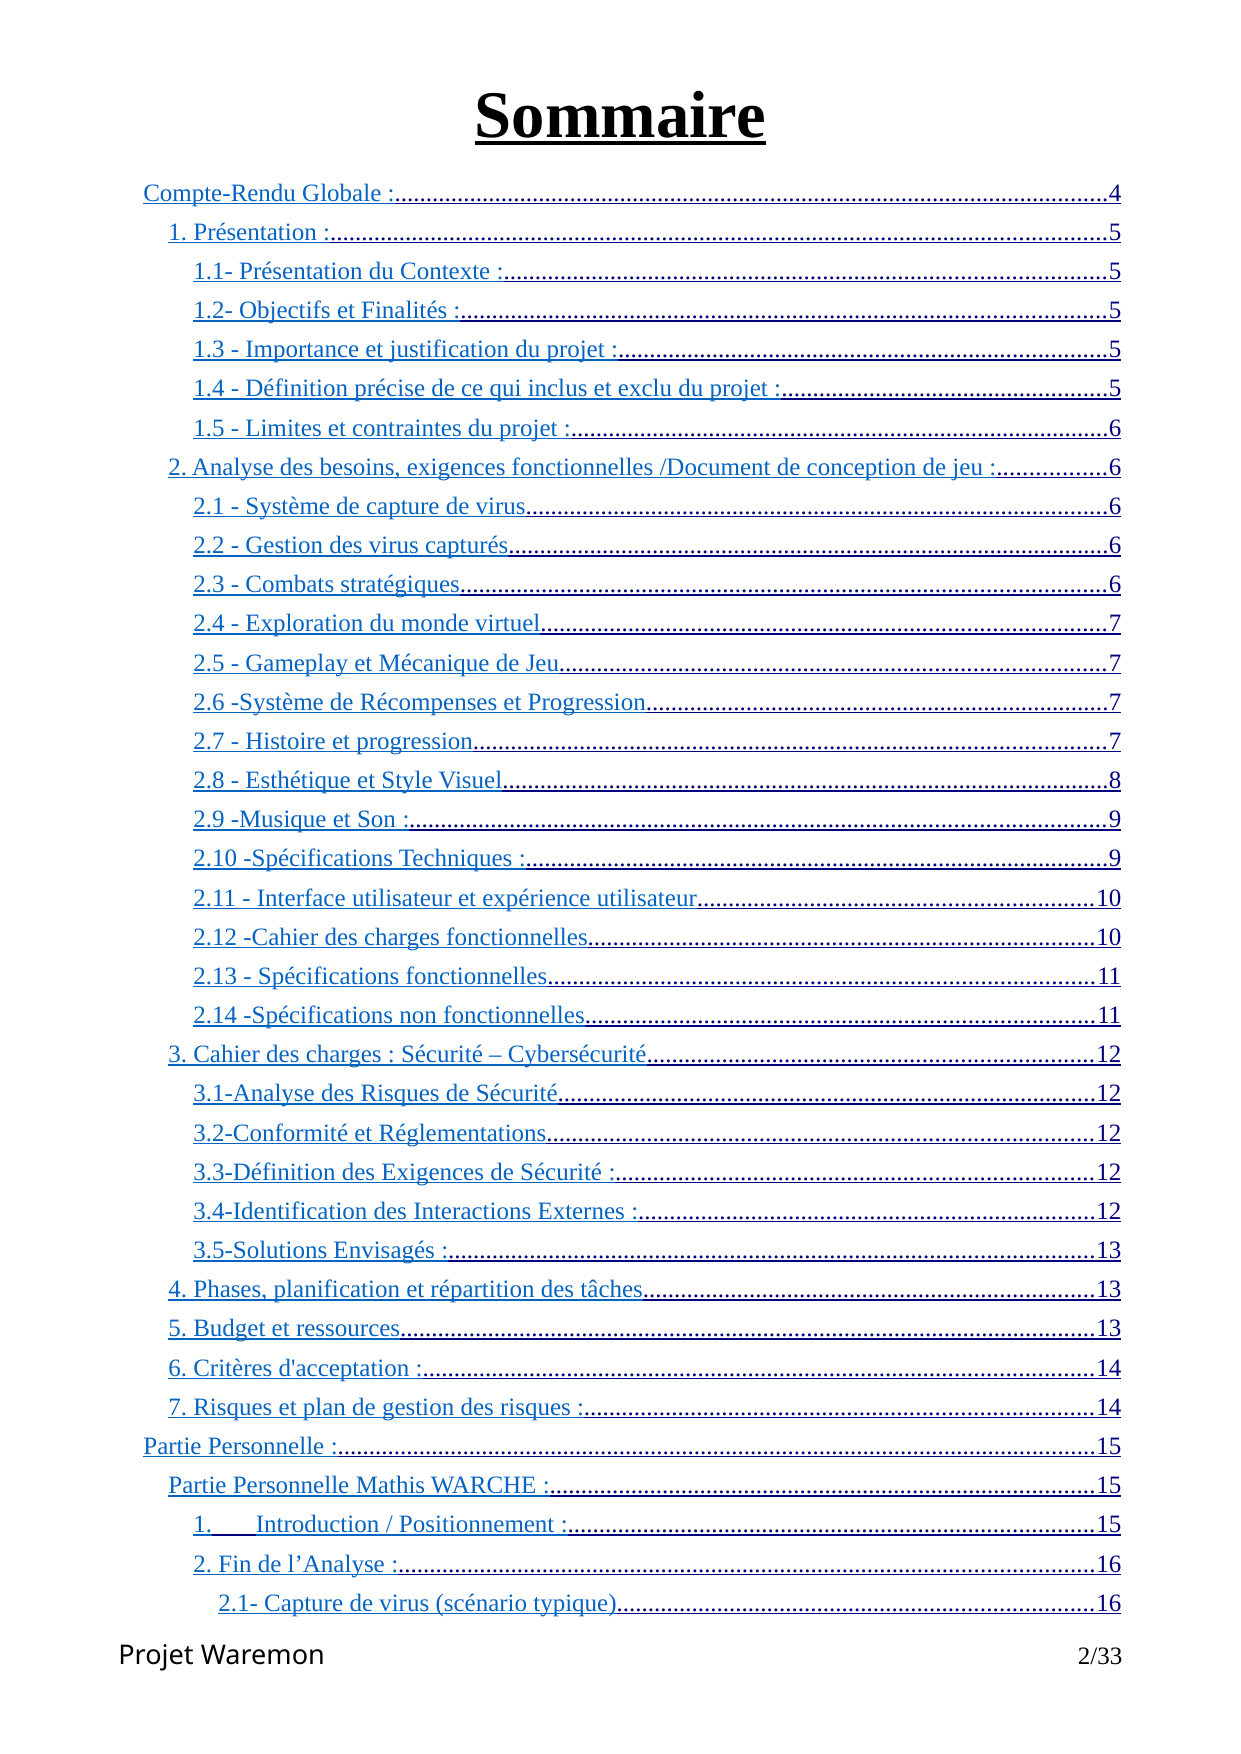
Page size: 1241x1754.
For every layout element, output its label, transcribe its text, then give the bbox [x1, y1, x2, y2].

text 5. Budget et ressources 13 [168, 1313, 1122, 1342]
text Sommaire [118, 75, 1122, 152]
text 2.4 - Exploration du monde virtuel 7 [193, 608, 1122, 637]
text 2.5 - Gameplay et Mécanique de Jeu 7 [193, 648, 1122, 676]
text 2. Analyse des besoins, exigences fonctionnelles /Document de conception de jeu : 6 [168, 452, 1122, 481]
text 2.9 -Musique et Son : 9 [193, 804, 1122, 833]
text 1.5 - Limites et contraintes du projet : 6 [193, 413, 1122, 441]
text 2.6 -Système de Récompenses et Progression 7 [193, 687, 1122, 716]
text 3.2-Conformité et Réglementations 12 [193, 1118, 1122, 1146]
text 1.4 - Définition précise de ce qui inclus et exclu du projet : 5 [193, 373, 1122, 402]
text Compte-Rendu Globale : 4 [143, 178, 1122, 206]
text 2.7 - Histoire et progression 7 [193, 726, 1122, 755]
text Partie Personnelle : 15 [143, 1431, 1122, 1460]
text 2.1 - Système de capture de virus 6 [193, 491, 1122, 520]
text 2. Fin de l’Analyse : 16 [193, 1549, 1122, 1578]
text 2.12 -Cahier des charges fonctionnelles 10 [193, 922, 1122, 951]
text 3. Cahier des charges : Sécurité – Cybersécurité 12 [168, 1039, 1122, 1068]
text 3.4-Identification des Interactions Externes : 12 [193, 1196, 1122, 1225]
text 1. Présentation : 5 [168, 217, 1122, 246]
text 7. Risques et plan de gestion des risques : 14 [168, 1392, 1122, 1421]
text 2.3 - Combats stratégiques 6 [193, 569, 1122, 598]
text 3.1-Analyse des Risques de Sécurité 12 [193, 1078, 1122, 1107]
text 1.3 - Importance et justification du projet : 5 [193, 334, 1122, 363]
text 2.13 - Spécifications fonctionnelles 11 [193, 961, 1122, 990]
text 2.14 -Spécifications non fonctionnelles 11 [193, 1000, 1122, 1029]
text 2.1- Capture de virus (scénario typique) 16 [218, 1588, 1122, 1617]
text 2.2 - Gestion des virus capturés 6 [193, 530, 1122, 559]
text 2.10 -Spécifications Techniques : 9 [193, 843, 1122, 872]
text 3.3-Définition des Exigences de Sécurité : 12 [193, 1157, 1122, 1186]
text 4. Phases, planification et répartition des tâches 13 [168, 1274, 1122, 1303]
text 6. Critères d'acceptation : 14 [168, 1353, 1122, 1381]
text 1.1- Présentation du Contexte : 5 [193, 256, 1122, 285]
text Partie Personnelle Mathis WARCHE : 15 [168, 1470, 1122, 1499]
text 1.2- Objectifs et Finalités : 5 [193, 295, 1122, 324]
text 3.5-Solutions Envisagés : 13 [193, 1235, 1122, 1264]
text 1. Introduction / Positionnement : 15 [193, 1509, 1122, 1538]
text 2.11 - Interface utilisateur et expérience utilisateur 10 [193, 883, 1122, 911]
text 2.8 - Esthétique et Style Visuel 8 [193, 765, 1122, 794]
